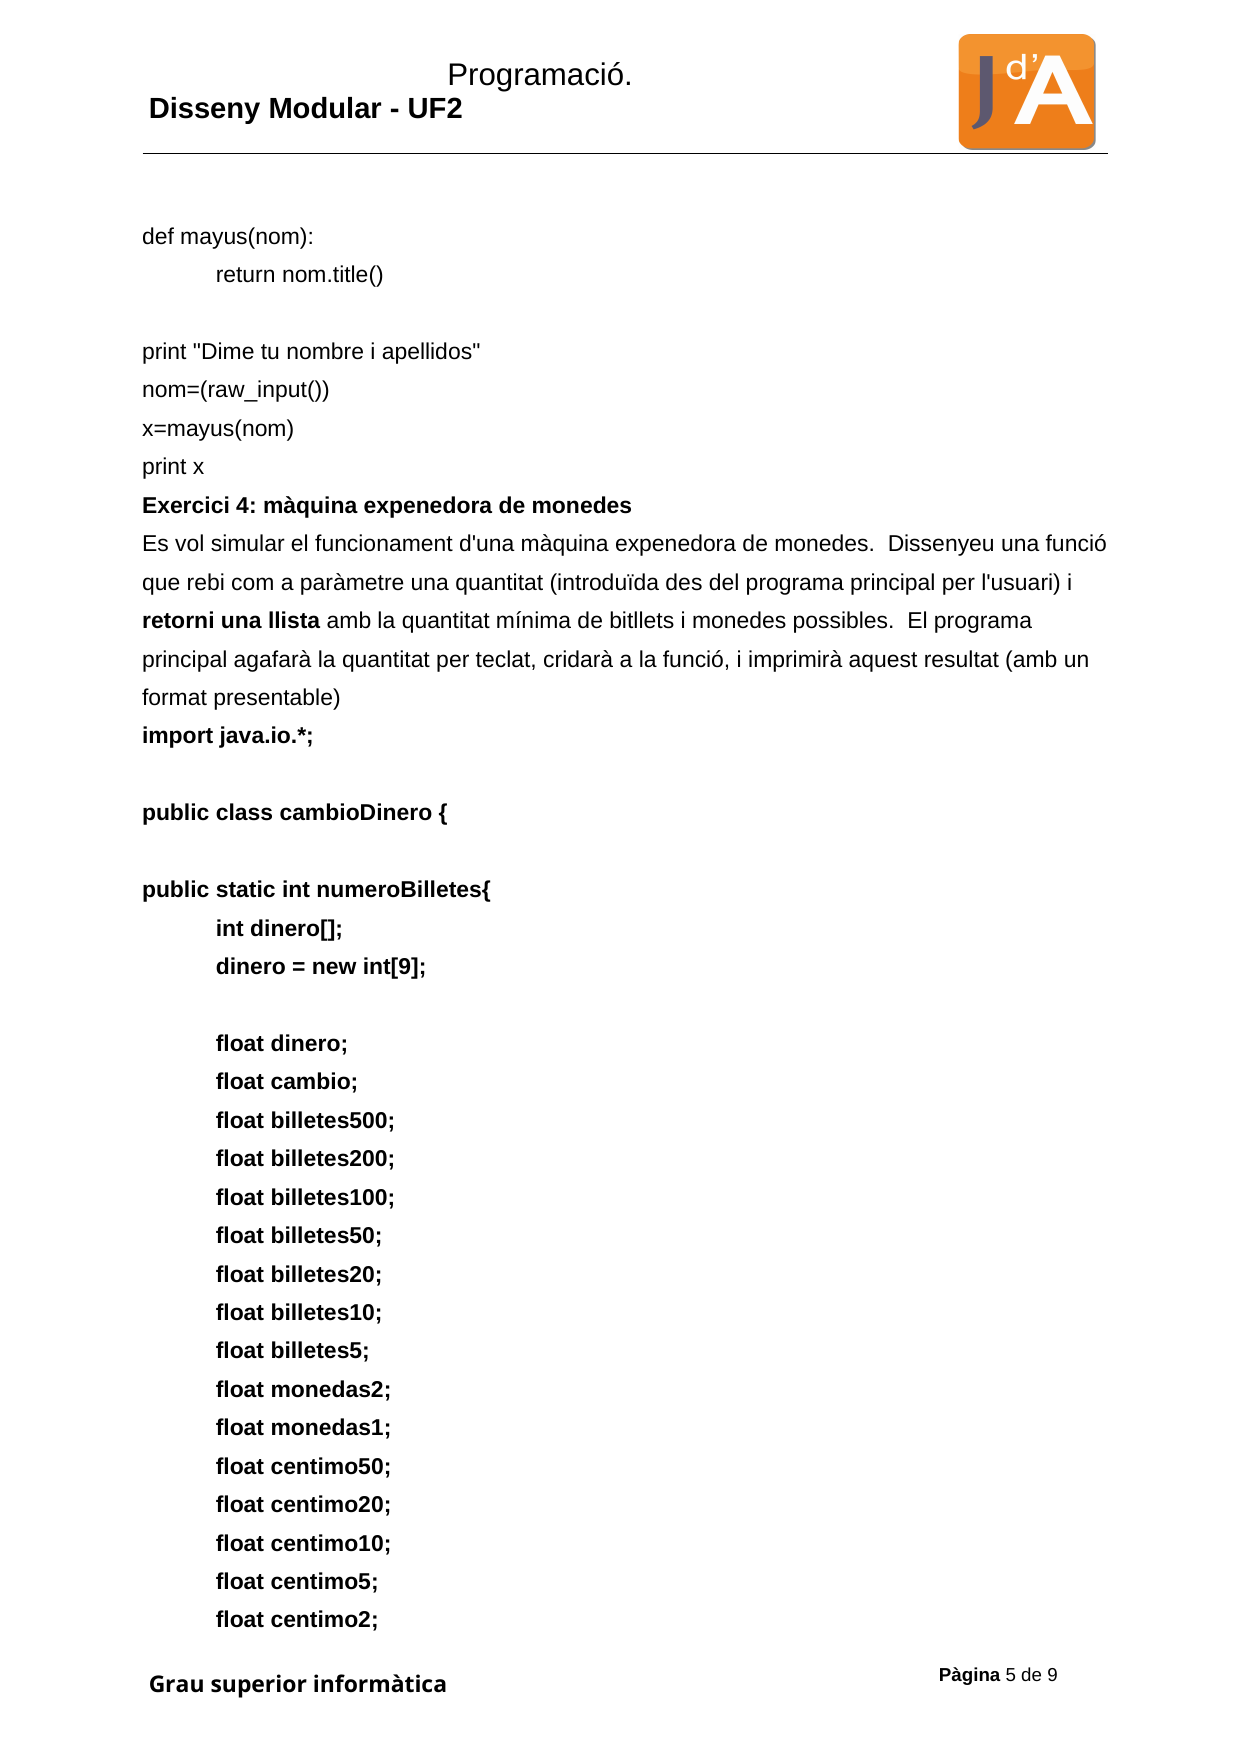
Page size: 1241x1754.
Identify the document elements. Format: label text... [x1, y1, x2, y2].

text float billetes5; [142, 1338, 1107, 1364]
text float billetes20; [142, 1261, 1107, 1287]
text float cambio; [142, 1069, 1107, 1095]
text public class cambioDinero { [142, 800, 1107, 826]
text print "Dime tu nombre i apellidos" [142, 339, 1107, 364]
text float monedas2; [142, 1377, 1107, 1402]
text x=mayus(nom) [142, 416, 1107, 441]
text dinero = new int[9]; [142, 954, 1107, 979]
text return nom.title() [142, 262, 1107, 287]
text float billetes100; [142, 1184, 1107, 1210]
text float monedas1; [142, 1415, 1107, 1441]
text float centimo2; [142, 1607, 1107, 1633]
text float centimo20; [142, 1492, 1107, 1517]
text float billetes10; [142, 1300, 1107, 1325]
text print x [142, 454, 1107, 480]
text float billetes200; [142, 1146, 1107, 1172]
text float centimo50; [142, 1453, 1107, 1479]
picture [958, 34, 1096, 150]
text import java.io.*; [142, 723, 1107, 749]
text float centimo10; [142, 1530, 1107, 1556]
text float centimo5; [142, 1569, 1107, 1594]
text nom=(raw_input()) [142, 377, 1107, 403]
text float billetes500; [142, 1107, 1107, 1133]
text Exercici 4: màquina expenedora de monedes [142, 492, 1107, 518]
text float billetes50; [142, 1223, 1107, 1248]
text def mayus(nom): [142, 223, 1107, 249]
text int dinero[]; [142, 915, 1107, 941]
text Es vol simular el funcionament d'una màquina expenedora de monedes. Dissenyeu una funció que rebi com a paràmetre una quantitat (introduïda des del programa principal per l'usuari) i retorni una llista amb la quantitat mínima de bitllets i monedes possibles. El programa principal agafarà la quantitat per teclat, cridarà a la funció, i imprimirà aquest resultat (amb un format presentable) [142, 531, 1107, 710]
text float dinero; [142, 1031, 1107, 1056]
text public static int numeroBilletes{ [142, 877, 1107, 902]
